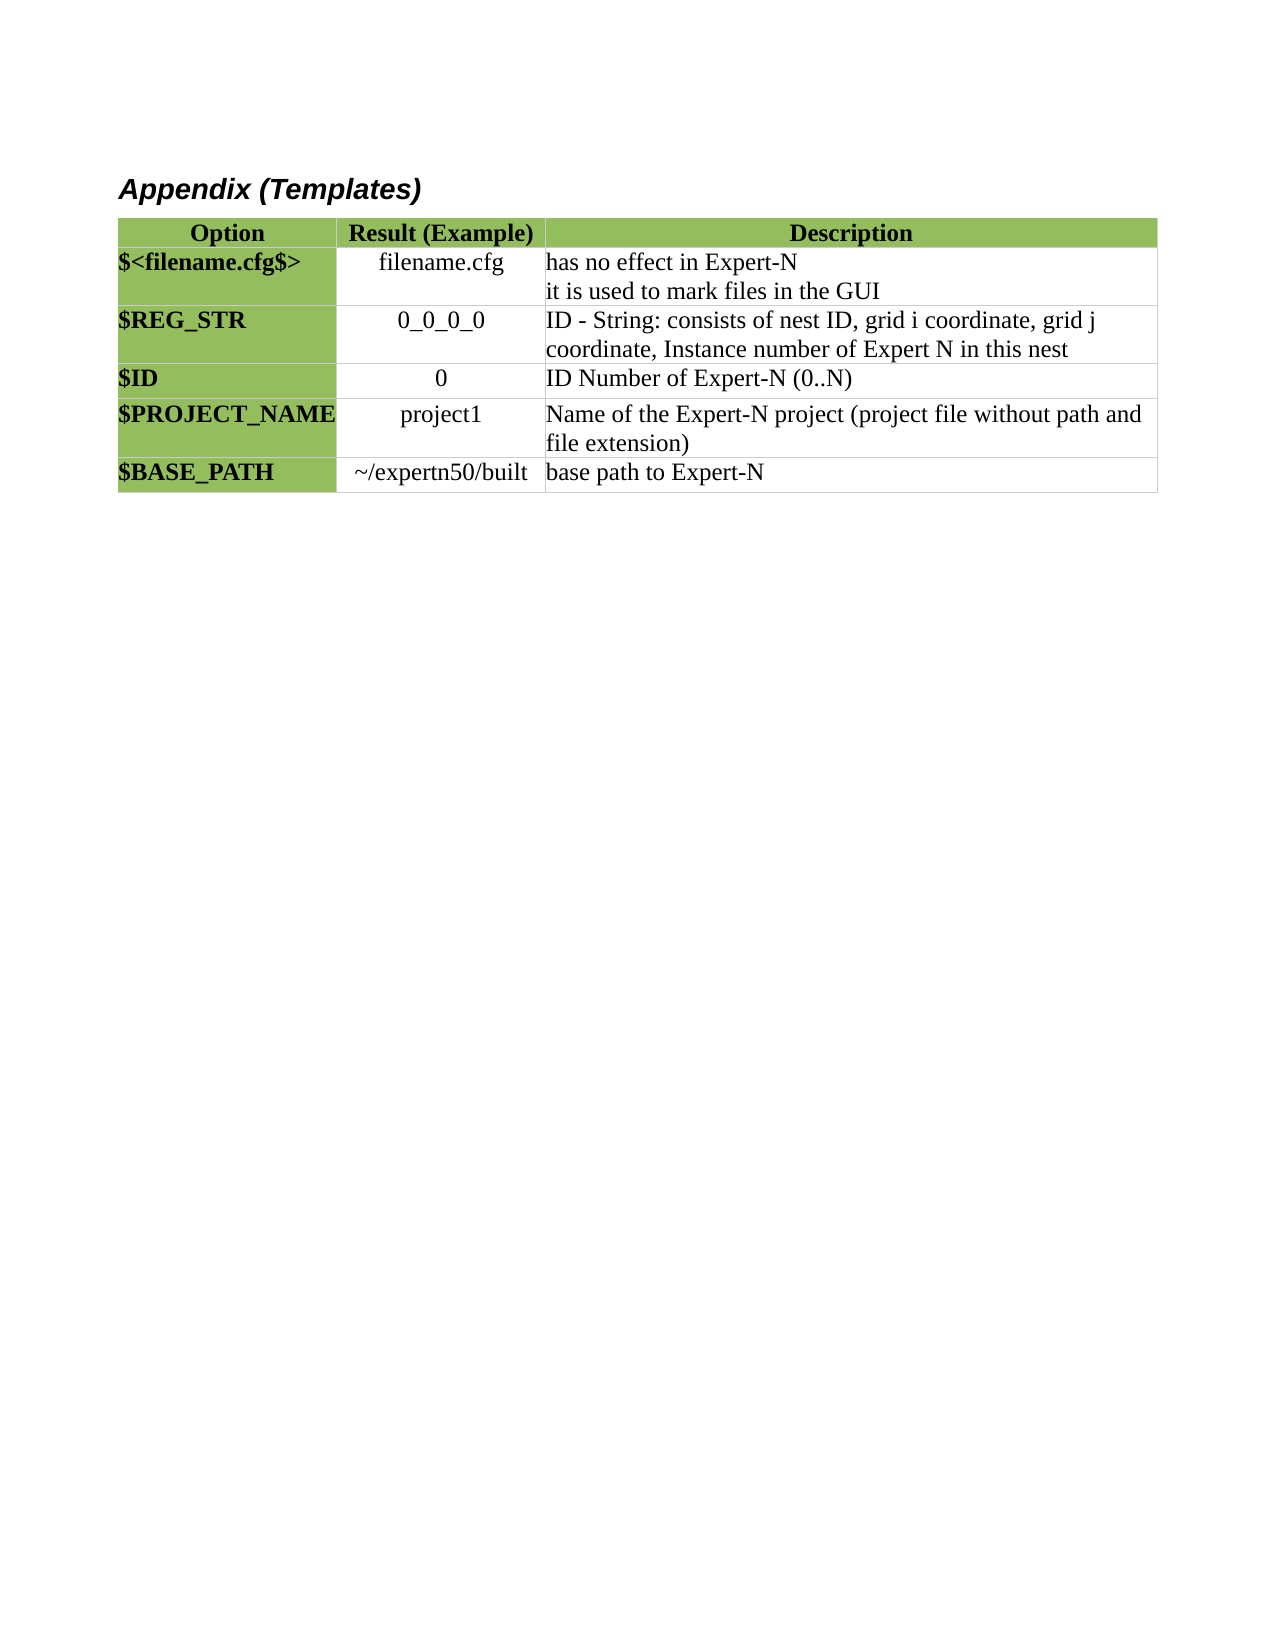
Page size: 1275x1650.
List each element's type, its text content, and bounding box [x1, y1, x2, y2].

table_cell project1 [337, 399, 545, 456]
table_cell ID - String: consists of nest ID, grid i coordinate, grid j coordinate, Instance number of Expert N in this nest [546, 306, 1157, 363]
table_header Option [118, 218, 336, 247]
table_cell base path to Expert-N [546, 458, 1157, 492]
table_cell $ID [118, 364, 336, 398]
table_cell 0 [337, 364, 545, 398]
table_cell $REG_STR [118, 306, 336, 363]
table_cell $BASE_PATH [118, 458, 336, 492]
table_cell Name of the Expert-N project (project file without path and file extension) [546, 399, 1157, 456]
table_cell ~/expertn50/built [337, 458, 545, 492]
table_cell has no effect in Expert-N it is used to mark files in the GUI [546, 248, 1157, 305]
subtitle Appendix (Templates) [118, 172, 1157, 205]
table_cell ID Number of Expert-N (0..N) [546, 364, 1157, 398]
table_cell 0_0_0_0 [337, 306, 545, 363]
table_header Description [546, 218, 1157, 247]
table_header Result (Example) [337, 218, 545, 247]
table_cell filename.cfg [337, 248, 545, 305]
table_cell $PROJECT_NAME [118, 399, 336, 456]
table_cell $<filename.cfg$> [118, 248, 336, 305]
